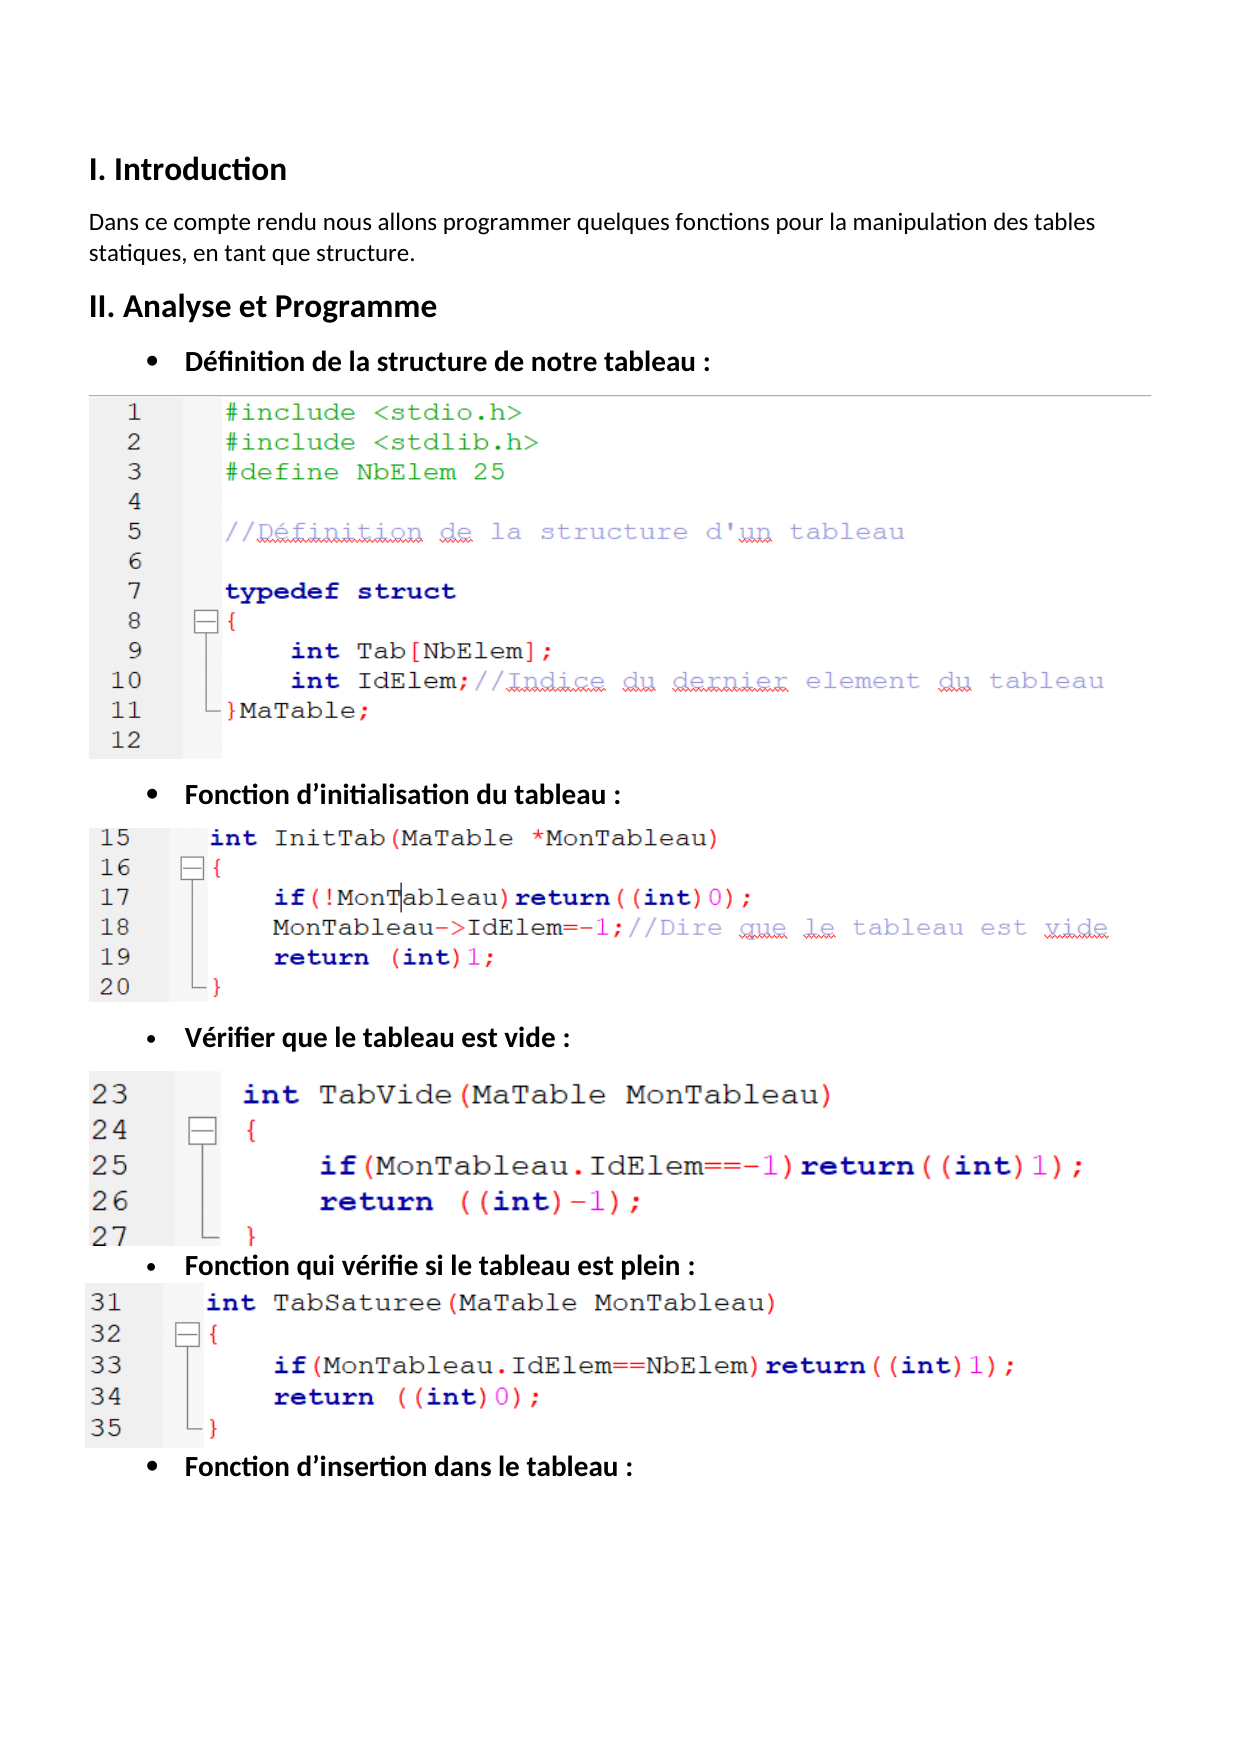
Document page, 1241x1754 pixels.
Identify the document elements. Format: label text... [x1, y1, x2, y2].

text I. Introduction [89, 148, 1152, 188]
text Dans ce compte rendu nous allons programmer quelques fonctions pour la manipulation des tables statiques, en tant que structure. [89, 206, 1152, 267]
list Vérifier que le tableau est vide : [147, 1019, 1152, 1054]
list Fonction d’insertion dans le tableau : [147, 1352, 1152, 1483]
list Définition de la structure de notre tableau : [147, 343, 1152, 378]
list Fonction d’initialisation du tableau : [147, 776, 1152, 811]
list Fonction qui vérifie si le tableau est plein : [147, 1246, 1152, 1282]
text II. Analyse et Programme [89, 284, 1152, 325]
